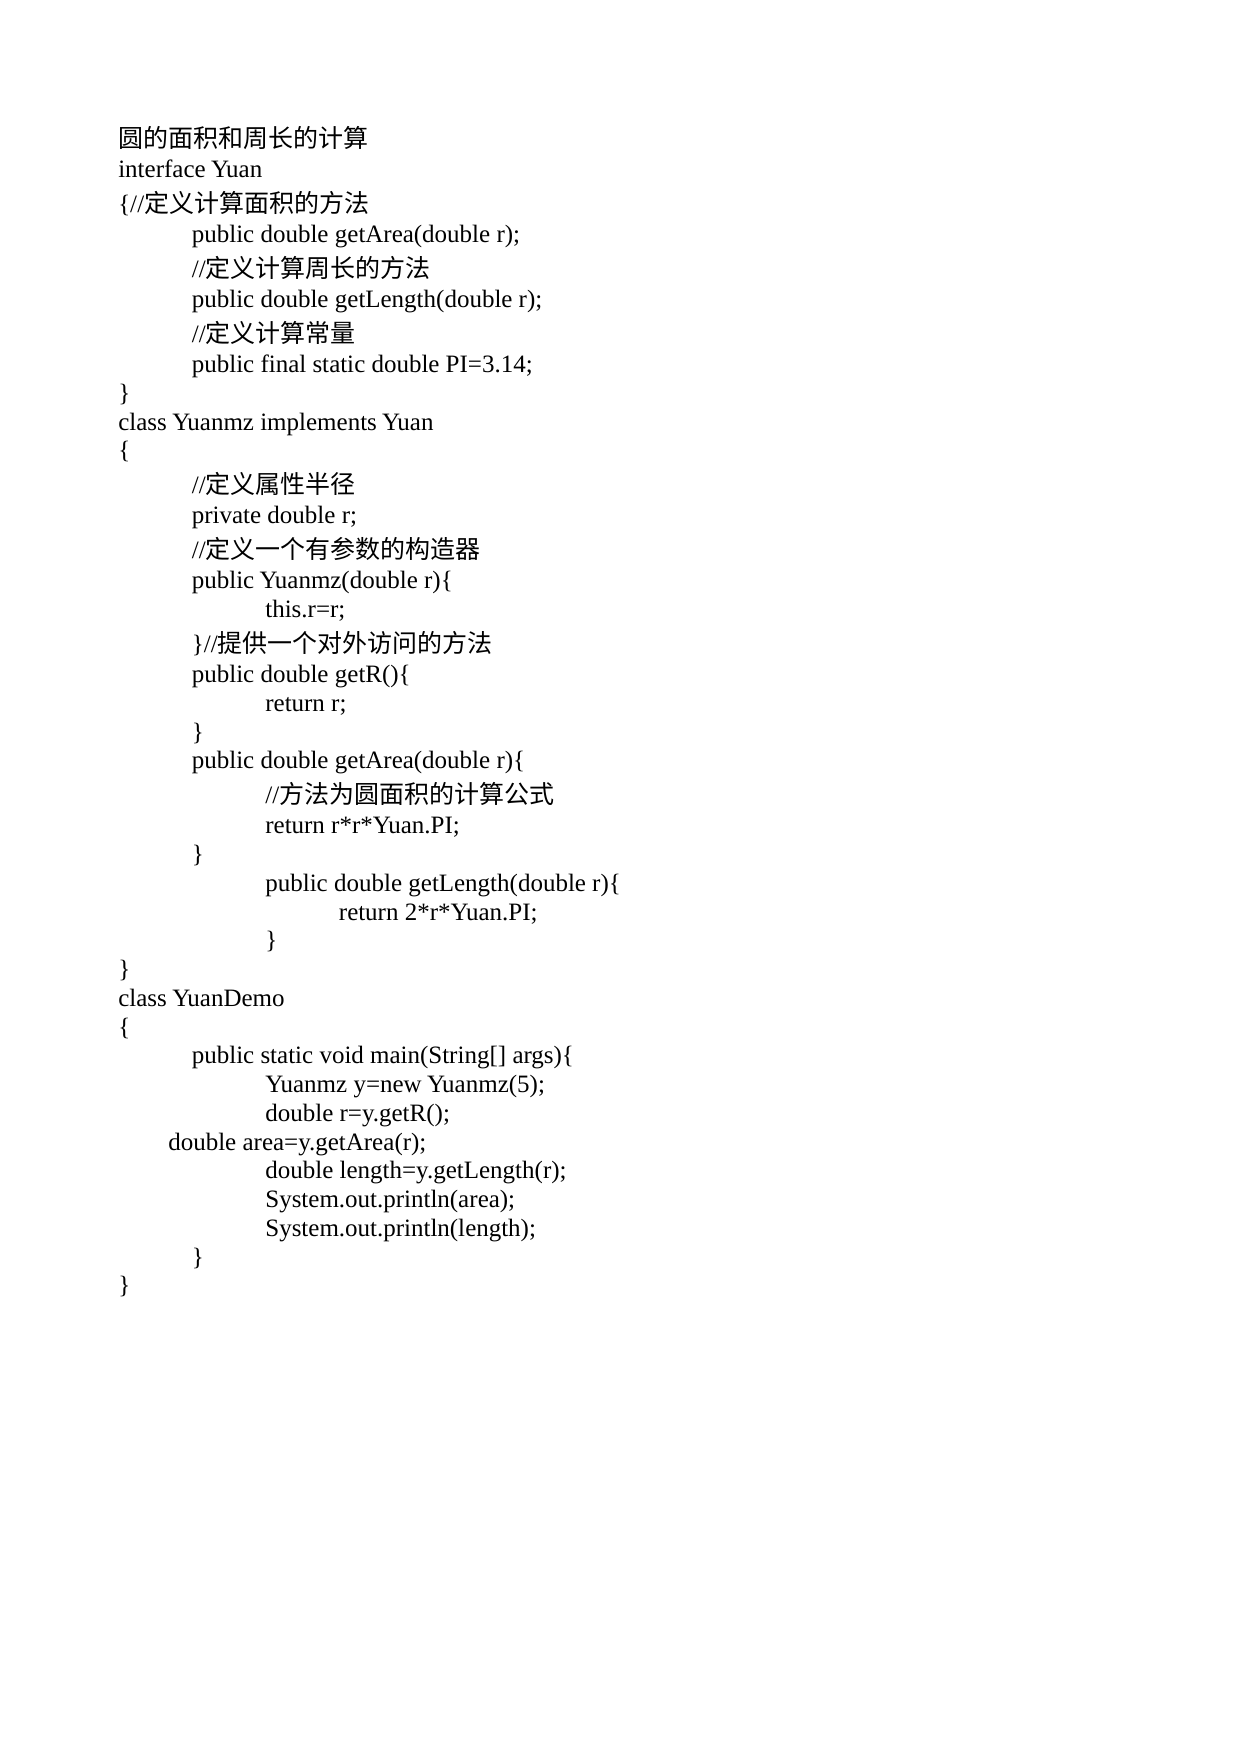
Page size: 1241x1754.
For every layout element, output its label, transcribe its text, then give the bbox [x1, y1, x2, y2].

text class Yuanmz implements Yuan [118, 407, 1122, 436]
text this.r=r; [118, 594, 1122, 623]
text System.out.println(area); [118, 1184, 1122, 1213]
text class YuanDemo [118, 983, 1122, 1012]
text { [118, 436, 1122, 464]
text double length=y.getLength(r); [118, 1156, 1122, 1184]
text private double r; [118, 501, 1122, 529]
text double area=y.getArea(r); [118, 1127, 1122, 1156]
text { [118, 1012, 1122, 1041]
text public double getLength(double r); [118, 284, 1122, 313]
text public Yuanmz(double r){ [118, 566, 1122, 594]
text //定义计算周长的方法 [118, 248, 1122, 284]
text //方法为圆面积的计算公式 [118, 774, 1122, 811]
text double r=y.getR(); [118, 1098, 1122, 1127]
text } [118, 839, 1122, 868]
text public double getLength(double r){ [118, 868, 1122, 897]
text } [118, 1242, 1122, 1271]
text public double getArea(double r); [118, 219, 1122, 248]
text return r*r*Yuan.PI; [118, 811, 1122, 839]
text public double getR(){ [118, 659, 1122, 688]
text System.out.println(length); [118, 1213, 1122, 1242]
text 圆的面积和周长的计算 [118, 118, 1122, 154]
text } [118, 926, 1122, 954]
text } [118, 1271, 1122, 1299]
text public final static double PI=3.14; [118, 349, 1122, 378]
text public double getArea(double r){ [118, 746, 1122, 774]
text return 2*r*Yuan.PI; [118, 897, 1122, 926]
text //定义一个有参数的构造器 [118, 529, 1122, 566]
text public static void main(String[] args){ [118, 1041, 1122, 1069]
text //定义属性半径 [118, 464, 1122, 501]
text Yuanmz y=new Yuanmz(5); [118, 1069, 1122, 1098]
text //定义计算常量 [118, 313, 1122, 349]
text {//定义计算面积的方法 [118, 183, 1122, 219]
text } [118, 378, 1122, 407]
text interface Yuan [118, 154, 1122, 183]
text return r; [118, 688, 1122, 717]
text }//提供一个对外访问的方法 [118, 623, 1122, 659]
text } [118, 717, 1122, 746]
text } [118, 954, 1122, 983]
